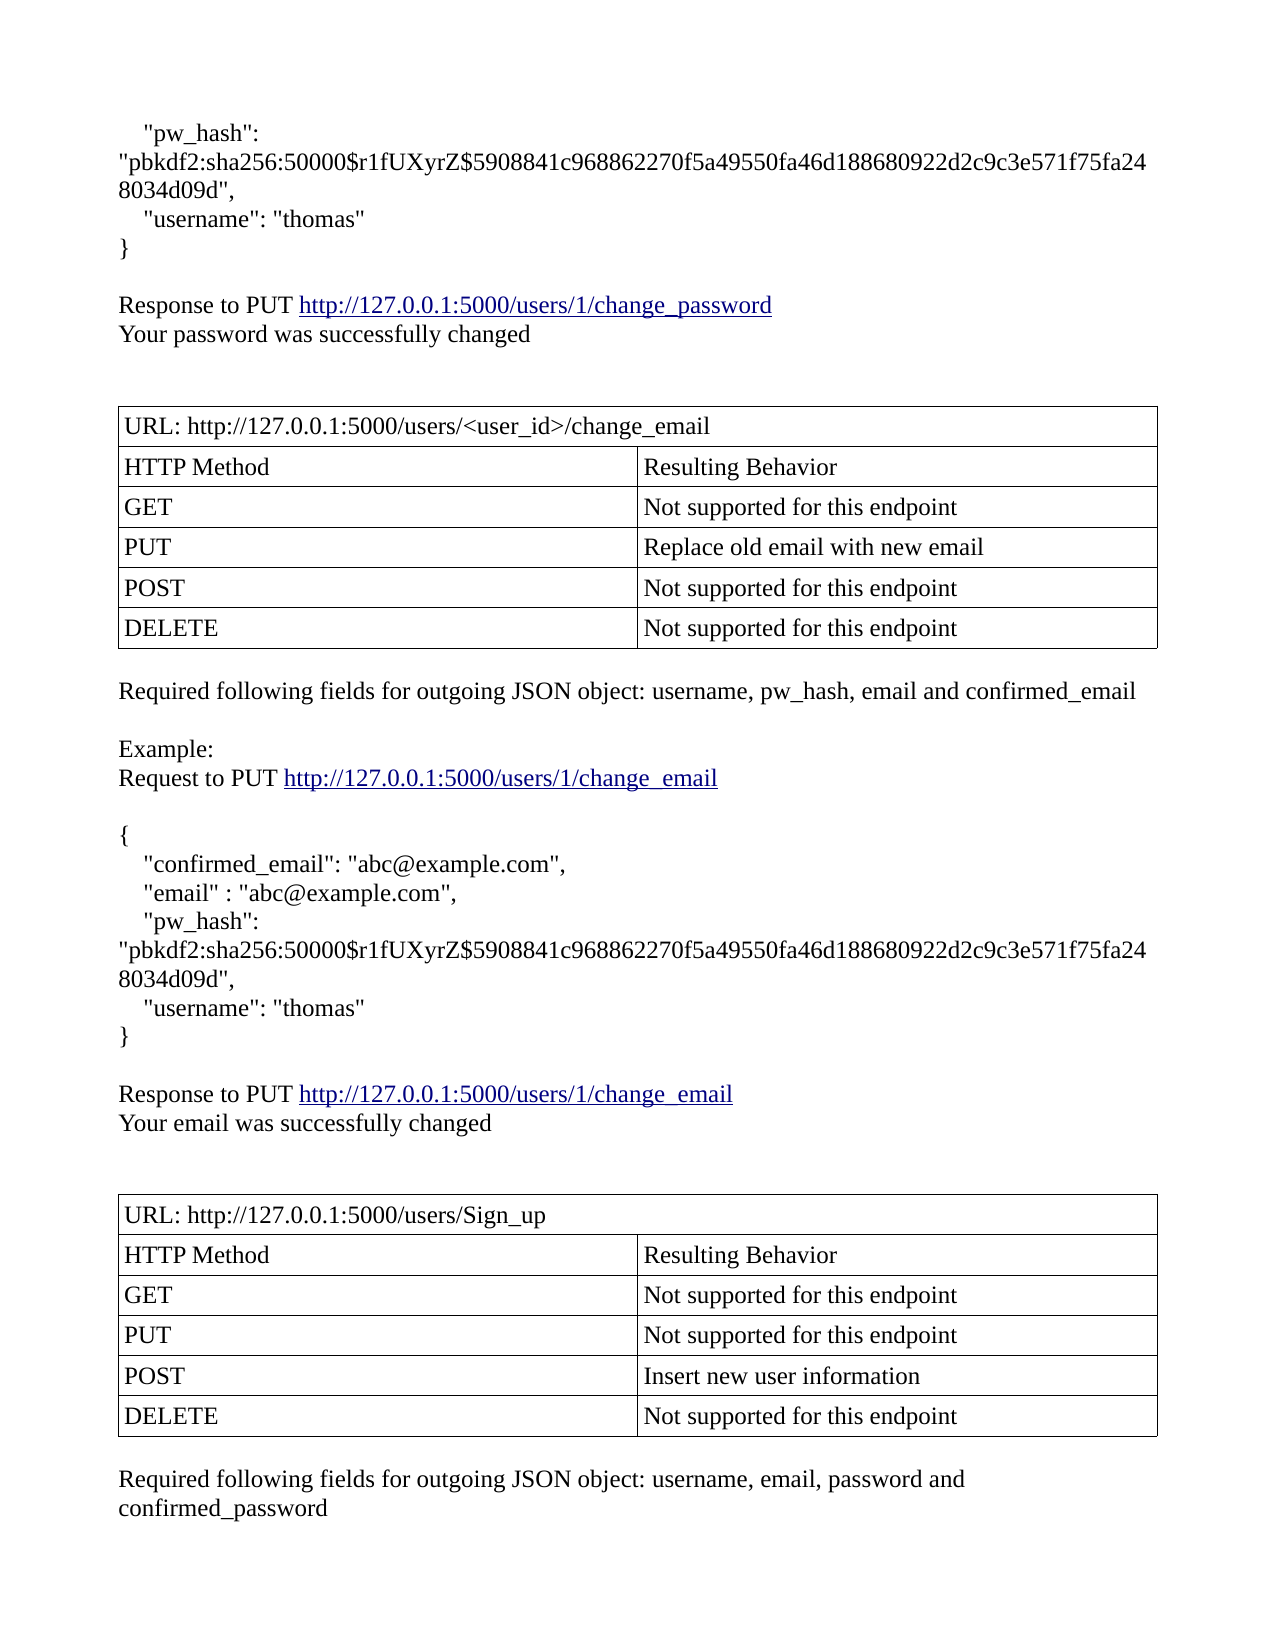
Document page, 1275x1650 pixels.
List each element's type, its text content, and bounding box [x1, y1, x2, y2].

table_cell Not supported for this endpoint [638, 1276, 1157, 1315]
table_cell Not supported for this endpoint [638, 568, 1157, 607]
text Example: [118, 734, 1157, 763]
text Your email was successfully changed [118, 1108, 1157, 1136]
text Request to PUT http://127.0.0.1:5000/users/1/change_email [118, 763, 1157, 791]
text Required following fields for outgoing JSON object: username, pw_hash, email and confirmed_email [118, 676, 1157, 705]
table_cell Not supported for this endpoint [638, 608, 1157, 647]
text Required following fields for outgoing JSON object: username, email, password and confirmed_password [118, 1464, 1157, 1522]
table_cell Insert new user information [638, 1356, 1157, 1395]
table_cell HTTP Method [119, 447, 637, 486]
text "username": "thomas" [118, 204, 1157, 233]
table_cell HTTP Method [119, 1235, 637, 1274]
text "pw_hash": "pbkdf2:sha256:50000$r1fUXyrZ$5908841c968862270f5a49550fa46d188680922d2c9c3e571f75fa248034d09d", [118, 118, 1157, 204]
table_header URL: http://127.0.0.1:5000/users/<user_id>/change_email [119, 407, 1157, 446]
text "confirmed_email": "abc@example.com", [118, 849, 1157, 878]
table_cell POST [119, 1356, 637, 1395]
table_cell Resulting Behavior [638, 447, 1157, 486]
table_cell Not supported for this endpoint [638, 487, 1157, 527]
text Response to PUT http://127.0.0.1:5000/users/1/change_password [118, 291, 1157, 319]
table_header URL: http://127.0.0.1:5000/users/Sign_up [119, 1195, 1157, 1234]
text "email" : "abc@example.com", [118, 878, 1157, 906]
table_cell GET [119, 487, 637, 527]
text "pw_hash": "pbkdf2:sha256:50000$r1fUXyrZ$5908841c968862270f5a49550fa46d188680922d2c9c3e571f75fa248034d09d", [118, 906, 1157, 993]
table_cell DELETE [119, 1396, 637, 1436]
text Response to PUT http://127.0.0.1:5000/users/1/change_email [118, 1079, 1157, 1108]
table_cell Replace old email with new email [638, 528, 1157, 567]
text "username": "thomas" [118, 993, 1157, 1021]
table_cell GET [119, 1276, 637, 1315]
table_cell DELETE [119, 608, 637, 647]
table_cell Not supported for this endpoint [638, 1316, 1157, 1355]
text } [118, 233, 1157, 262]
table_cell POST [119, 568, 637, 607]
table_cell PUT [119, 528, 637, 567]
table_cell PUT [119, 1316, 637, 1355]
table_cell Resulting Behavior [638, 1235, 1157, 1274]
text { [118, 820, 1157, 849]
table_cell Not supported for this endpoint [638, 1396, 1157, 1436]
text Your password was successfully changed [118, 319, 1157, 348]
text } [118, 1021, 1157, 1050]
